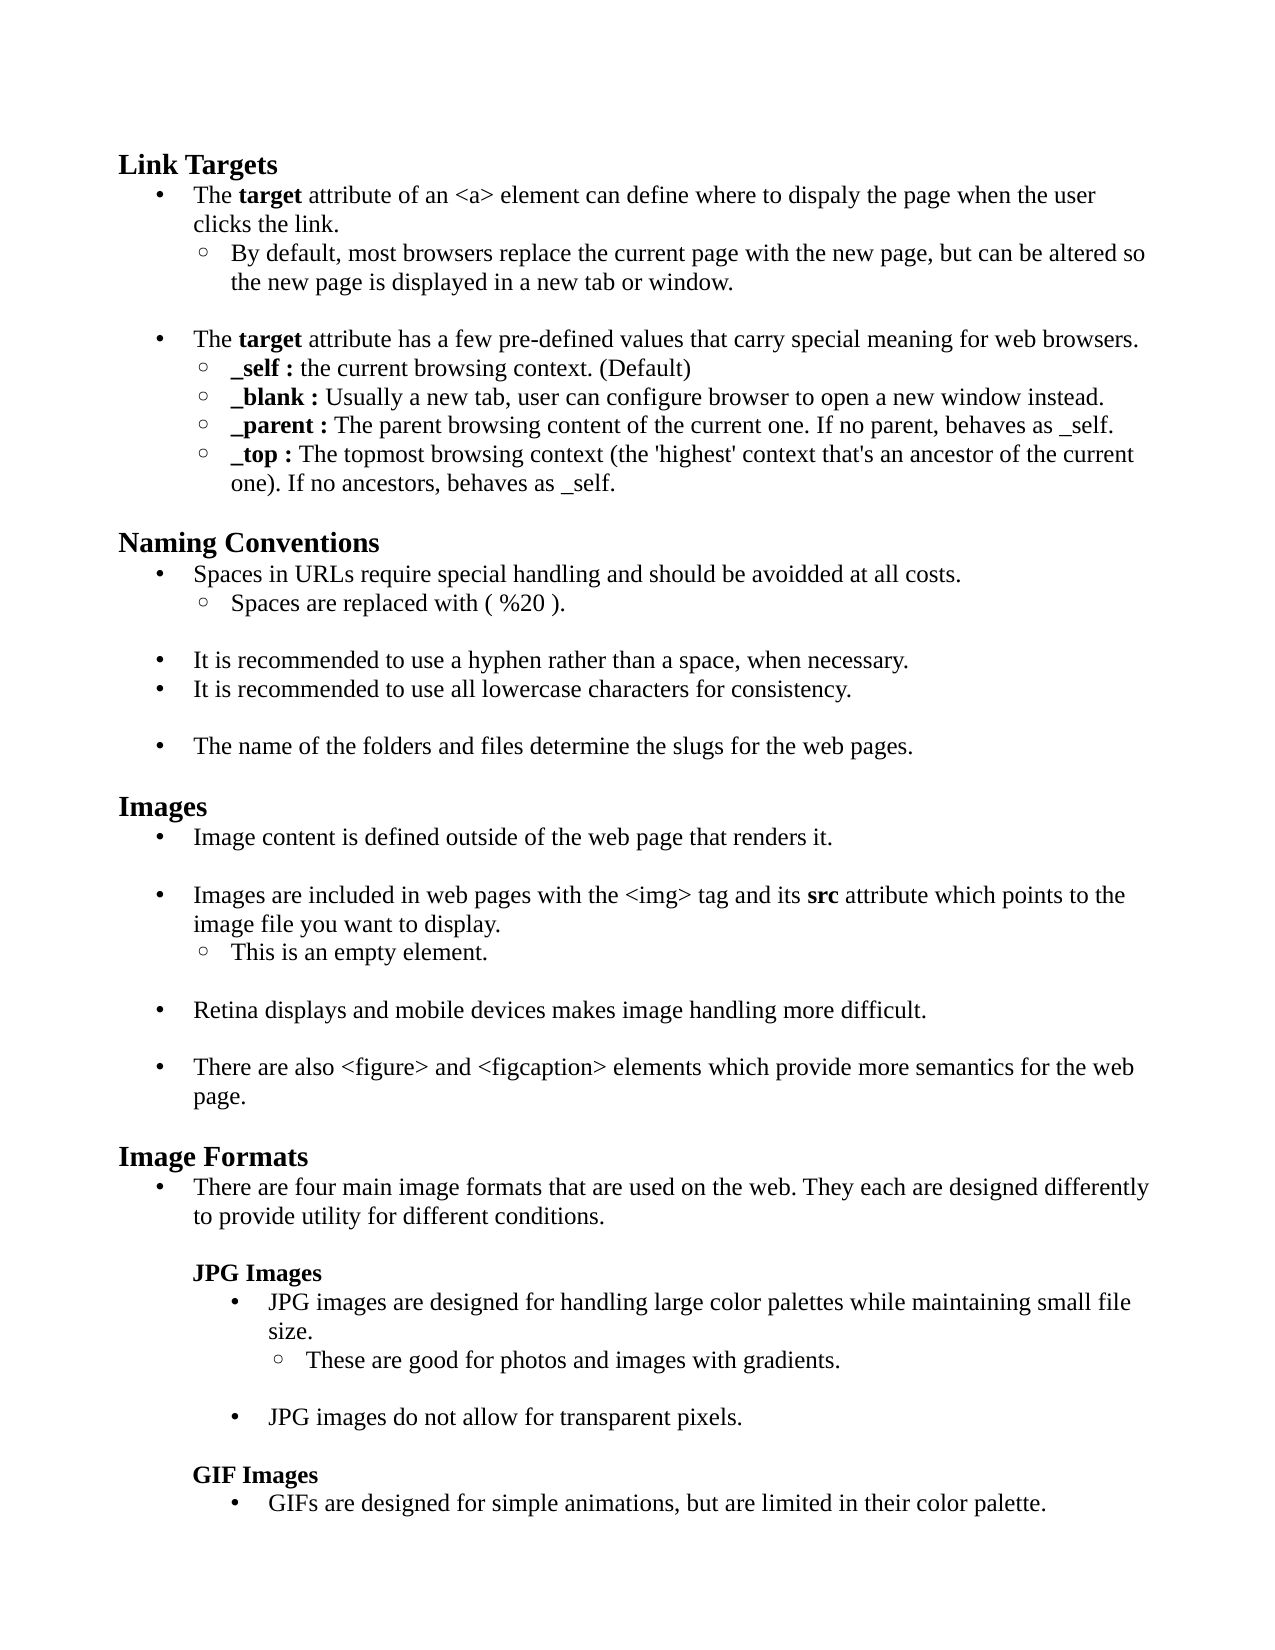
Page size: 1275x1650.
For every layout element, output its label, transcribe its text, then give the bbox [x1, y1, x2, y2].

list JPG images are designed for handling large color palettes while maintaining small file size. [231, 1287, 1157, 1345]
list Retina displays and mobile devices makes image handling more difficult. [156, 995, 1157, 1024]
text GIF Images [118, 1460, 1157, 1488]
text JPG Images [118, 1258, 1157, 1287]
list GIFs are designed for simple animations, but are limited in their color palette. [231, 1488, 1157, 1517]
list Spaces in URLs require special handling and should be avoidded at all costs. [156, 559, 1157, 588]
list There are four main image formats that are used on the web. They each are designed differently to provide utility for different conditions. [156, 1172, 1157, 1230]
list It is recommended to use a hyphen rather than a space, when necessary. [156, 645, 1157, 674]
text Link Targets [118, 147, 1157, 180]
text Images [118, 789, 1157, 822]
list This is an empty element. [193, 937, 1157, 966]
list Images are included in web pages with the <img> tag and its src attribute which points to the image file you want to display. [156, 880, 1157, 937]
list These are good for photos and images with gradients. [268, 1345, 1157, 1373]
list It is recommended to use all lowercase characters for consistency. [156, 674, 1157, 703]
list Spaces are replaced with ( %20 ). [193, 588, 1157, 616]
list By default, most browsers replace the current page with the new page, but can be altered so the new page is displayed in a new tab or window. [193, 238, 1157, 295]
list _parent : The parent browsing content of the current one. If no parent, behaves as _self. [193, 410, 1157, 439]
list _top : The topmost browsing context (the 'highest' context that's an ancestor of the current one). If no ancestors, behaves as _self. [193, 439, 1157, 497]
list _blank : Usually a new tab, user can configure browser to open a new window instead. [193, 382, 1157, 410]
list There are also <figure> and <figcaption> elements which provide more semantics for the web page. [156, 1052, 1157, 1110]
list _self : the current browsing context. (Default) [193, 353, 1157, 382]
list The name of the folders and files determine the slugs for the web pages. [156, 731, 1157, 760]
list Image content is defined outside of the web page that renders it. [156, 822, 1157, 851]
list JPG images do not allow for transparent pixels. [231, 1402, 1157, 1431]
list The target attribute of an <a> element can define where to dispaly the page when the user clicks the link. [156, 180, 1157, 238]
text Naming Conventions [118, 525, 1157, 559]
text Image Formats [118, 1139, 1157, 1172]
list The target attribute has a few pre-defined values that carry special meaning for web browsers. [156, 324, 1157, 353]
